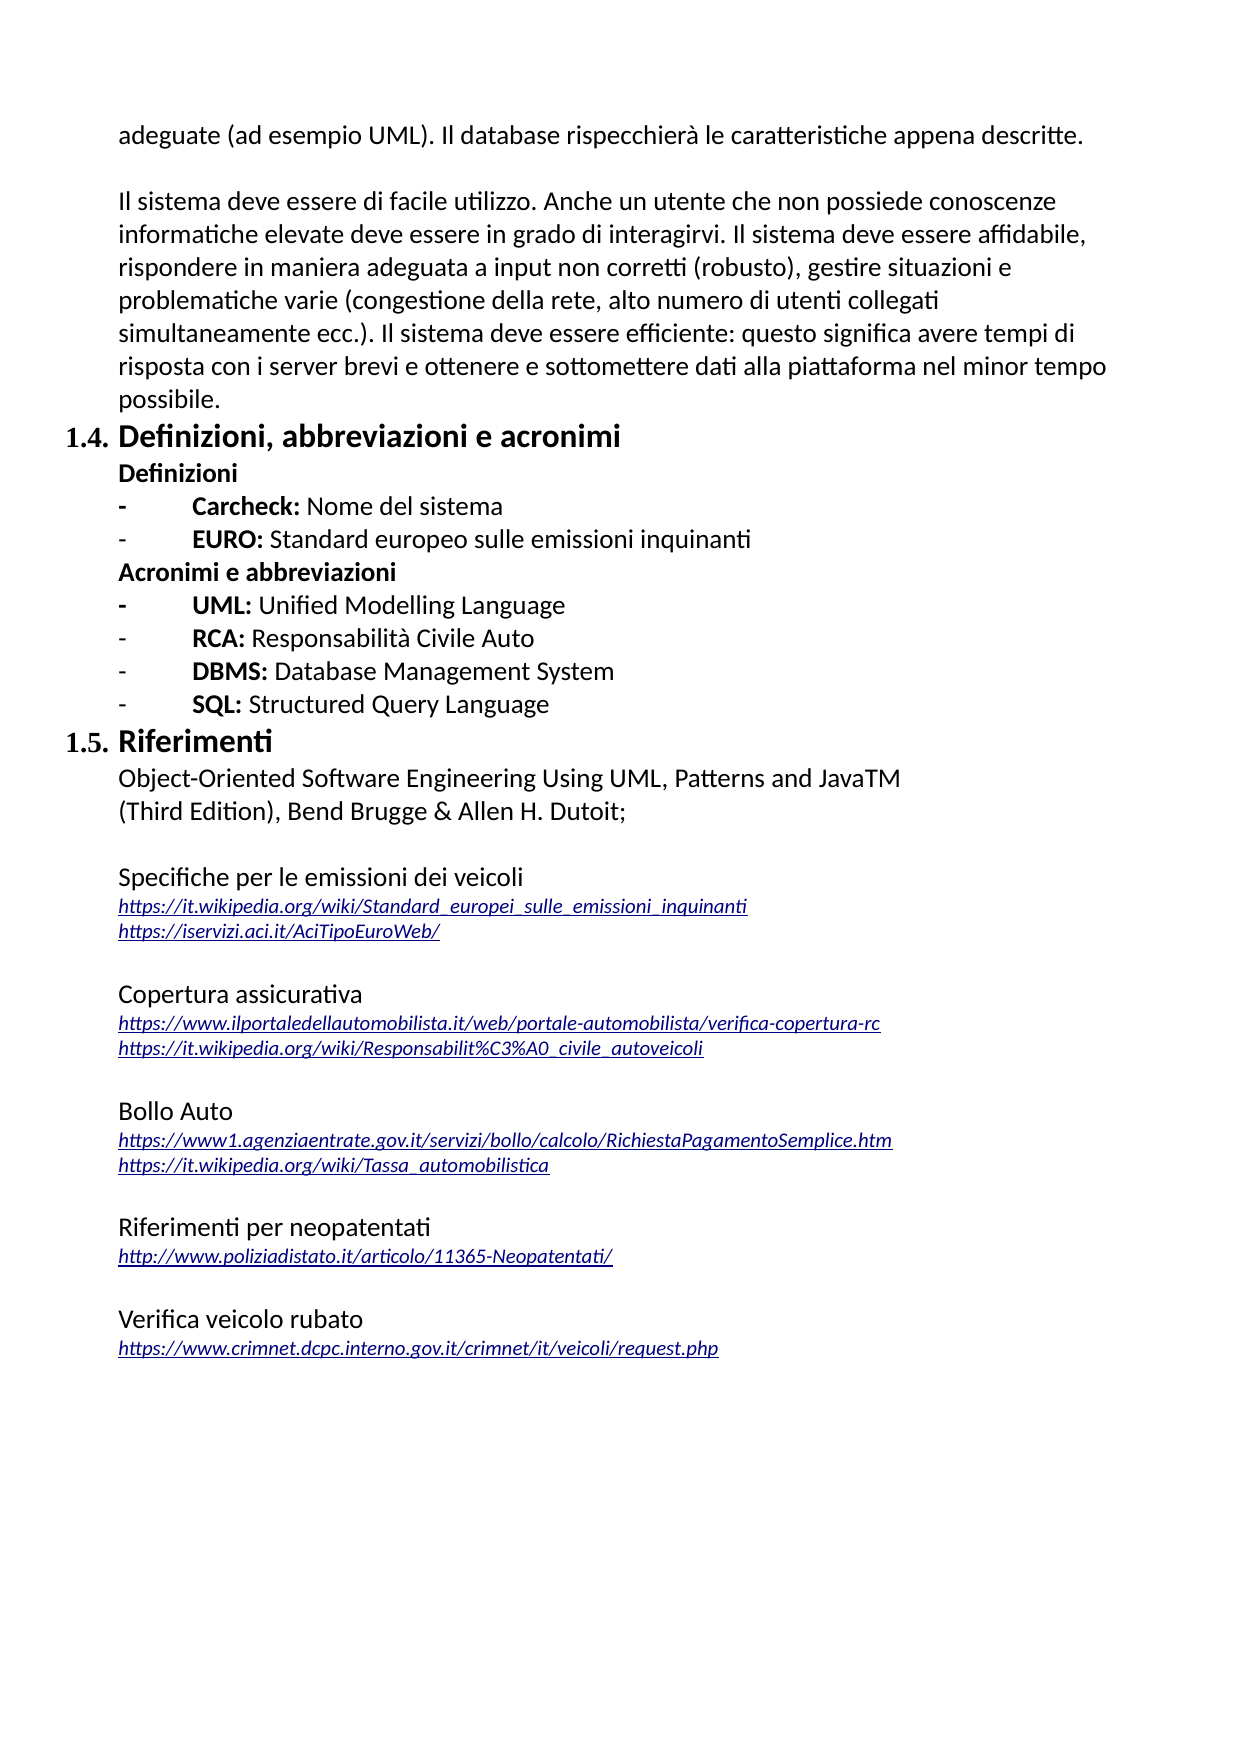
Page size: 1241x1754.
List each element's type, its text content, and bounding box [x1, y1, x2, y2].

list adeguate (ad esempio UML). Il database rispecchierà le caratteristiche appena descritte. Il sistema deve essere di facile utilizzo. Anche un utente che non possiede conoscenze informatiche elevate deve essere in grado di interagirvi. Il sistema deve essere affidabile, rispondere in maniera adeguata a input non corretti (robusto), gestire situazioni e problematiche varie (congestione della rete, alto numero di utenti collegati simultaneamente ecc.). Il sistema deve essere efficiente: questo significa avere tempi di risposta con i server brevi e ottenere e sottomettere dati alla piattaforma nel minor tempo possibile. [65, 118, 1137, 415]
list Definizioni, abbreviazioni e acronimi Definizioni - Carcheck: Nome del sistema - EURO: Standard europeo sulle emissioni inquinanti Acronimi e abbreviazioni - UML: Unified Modelling Language - RCA: Responsabilità Civile Auto - DBMS: Database Management System - SQL: Structured Query Language [65, 415, 1137, 720]
list Riferimenti Object-Oriented Software Engineering Using UML, Patterns and JavaTM (Third Edition), Bend Brugge & Allen H. Dutoit; Specifiche per le emissioni dei veicoli https://it.wikipedia.org/wiki/Standard_europei_sulle_emissioni_inquinanti https://iservizi.aci.it/AciTipoEuroWeb/ Copertura assicurativa https://www.ilportaledellautomobilista.it/web/portale-automobilista/verifica-copertura-rc https://it.wikipedia.org/wiki/Responsabilit%C3%A0_civile_autoveicoli Bollo Auto https://www1.agenziaentrate.gov.it/servizi/bollo/calcolo/RichiestaPagamentoSemplice.htm https://it.wikipedia.org/wiki/Tassa_automobilistica Riferimenti per neopatentati http://www.poliziadistato.it/articolo/11365-Neopatentati/ Verifica veicolo rubato https://www.crimnet.dcpc.interno.gov.it/crimnet/it/veicoli/request.php [65, 720, 1137, 1361]
